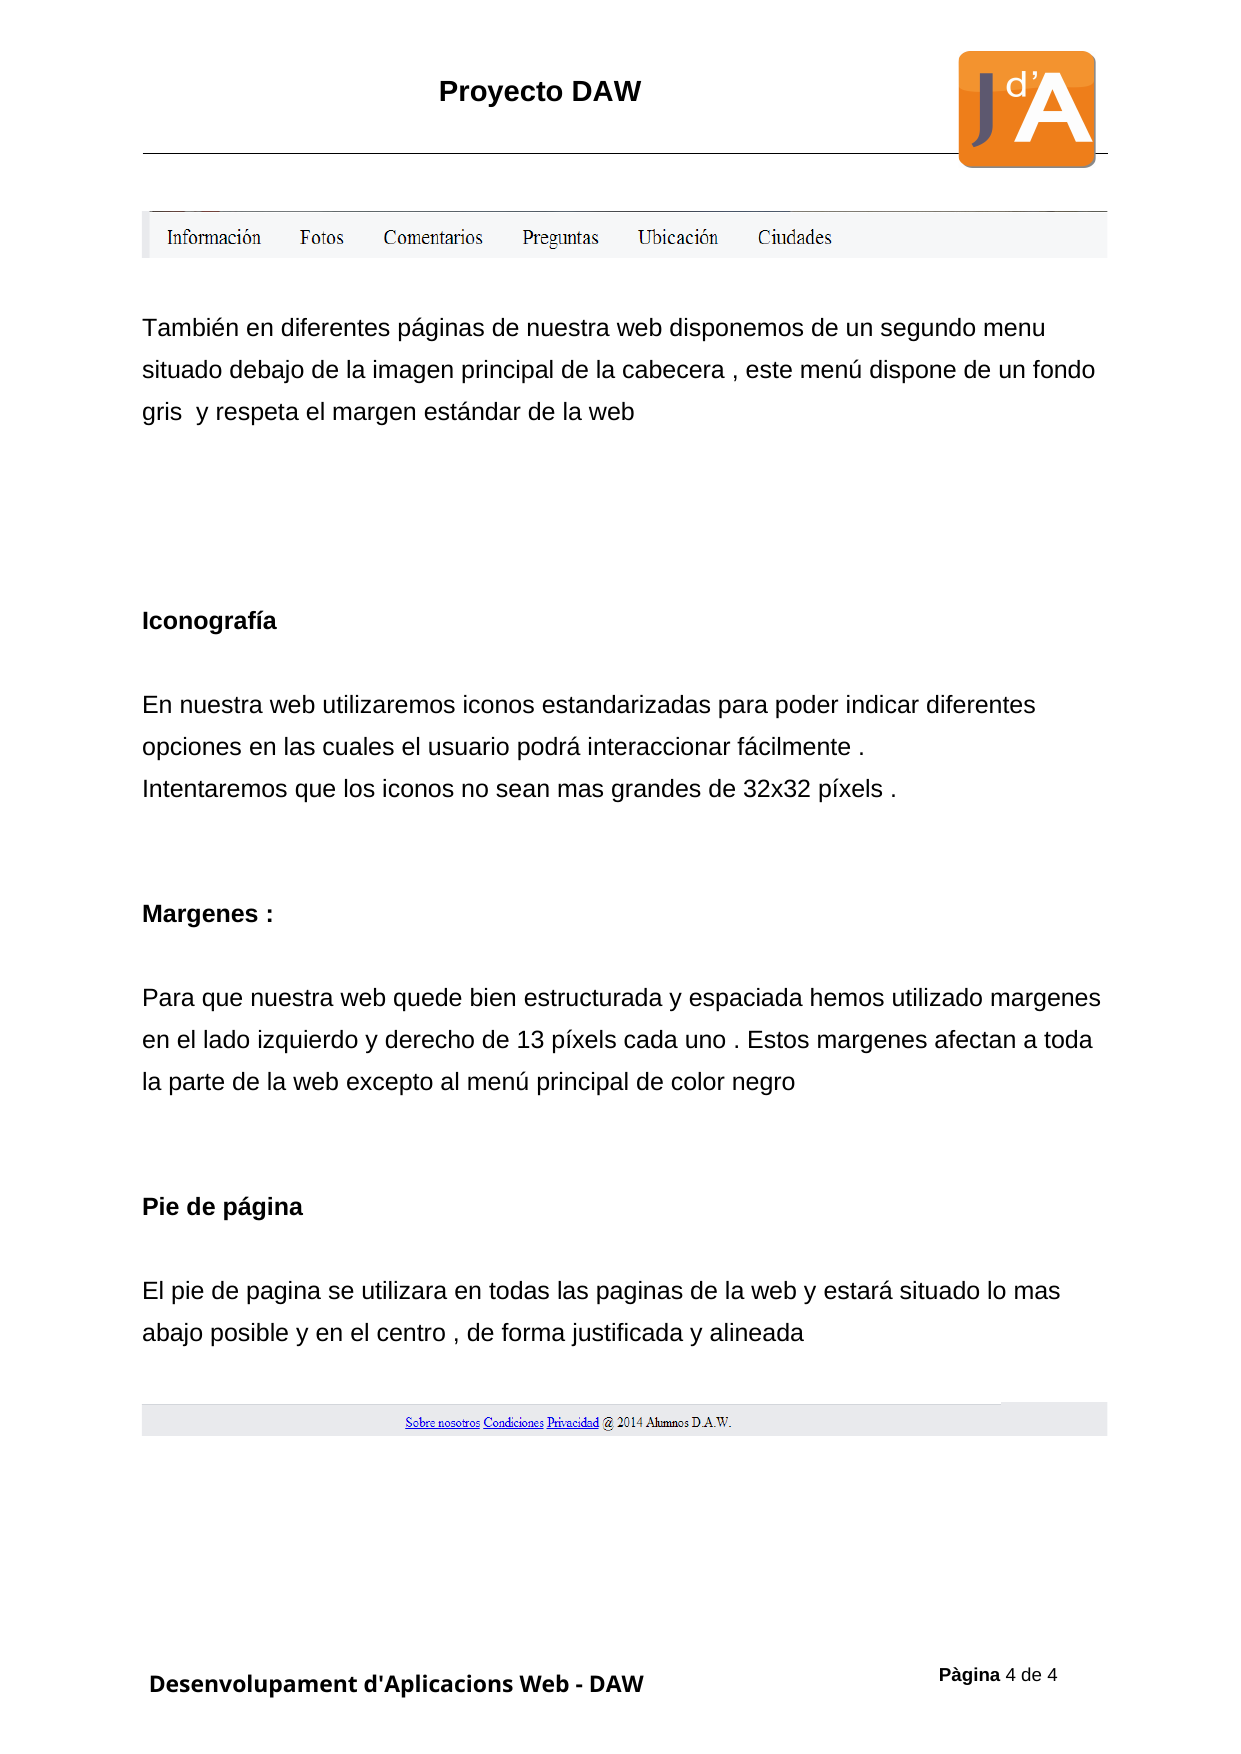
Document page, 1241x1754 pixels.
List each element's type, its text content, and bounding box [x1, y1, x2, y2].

text Intentaremos que los iconos no sean mas grandes de 32x32 píxels . [142, 774, 1107, 802]
text También en diferentes páginas de nuestra web disponemos de un segundo menu situado debajo de la imagen principal de la cabecera , este menú dispone de un fondo gris y respeta el margen estándar de la web [142, 314, 1107, 425]
text En nuestra web utilizaremos iconos estandarizadas para poder indicar diferentes opciones en las cuales el usuario podrá interaccionar fácilmente . [142, 691, 1107, 760]
picture [958, 51, 1096, 168]
text Iconografía [142, 607, 1107, 635]
text Margenes : [142, 900, 1107, 928]
text El pie de pagina se utilizara en todas las paginas de la web y estará situado lo mas abajo posible y en el centro , de forma justificada y alineada [142, 1277, 1107, 1347]
text Pie de página [142, 1193, 1107, 1221]
text Para que nuestra web quede bien estructurada y espaciada hemos utilizado margenes en el lado izquierdo y derecho de 13 píxels cada uno . Estos margenes afectan a toda la parte de la web excepto al menú principal de color negro [142, 984, 1107, 1095]
